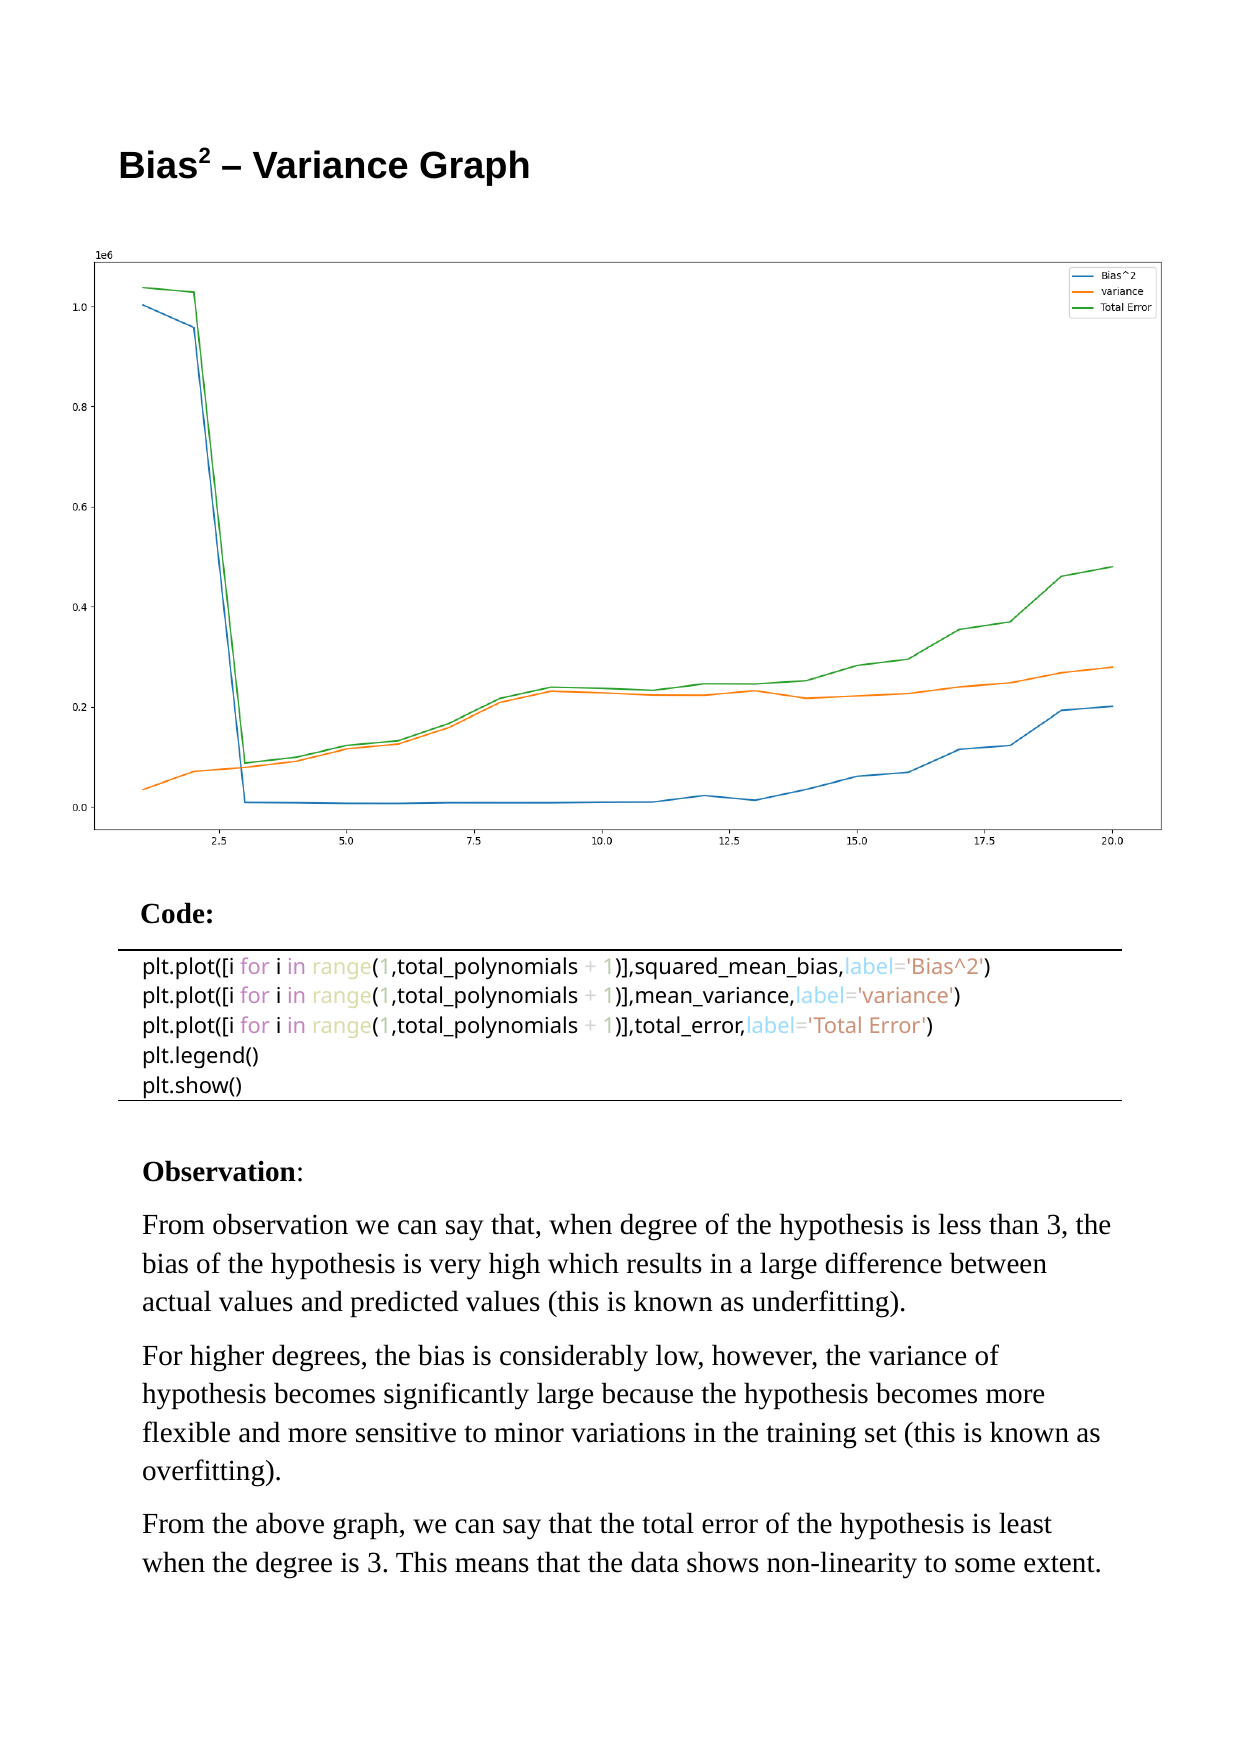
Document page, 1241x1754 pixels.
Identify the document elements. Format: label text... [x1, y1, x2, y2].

table_header plt.plot([i for i in range(1,total_polynomials + 1)],squared_mean_bias,label='Bias^2') plt.plot([i for i in range(1,total_polynomials + 1)],mean_variance,label='variance') plt.plot([i for i in range(1,total_polynomials + 1)],total_error,label='Total Error') plt.legend() plt.show() [118, 951, 1122, 1100]
subtitle Bias2 – Variance Graph [118, 143, 1122, 187]
text For higher degrees, the bias is considerably low, however, the variance of hypothesis becomes significantly large because the hypothesis becomes more flexible and more sensitive to minor variations in the training set (this is known as overfitting). [142, 1338, 1122, 1487]
text From observation we can say that, when degree of the hypothesis is less than 3, the bias of the hypothesis is very high which results in a large difference between actual values and predicted values (this is known as underfitting). [142, 1207, 1122, 1318]
text Observation: [142, 1154, 1122, 1188]
text Code: [118, 892, 1122, 929]
text From the above graph, we can say that the total error of the hypothesis is least when the degree is 3. This means that the data shows non-linearity to some extent. [142, 1506, 1122, 1578]
picture [31, 198, 1226, 892]
